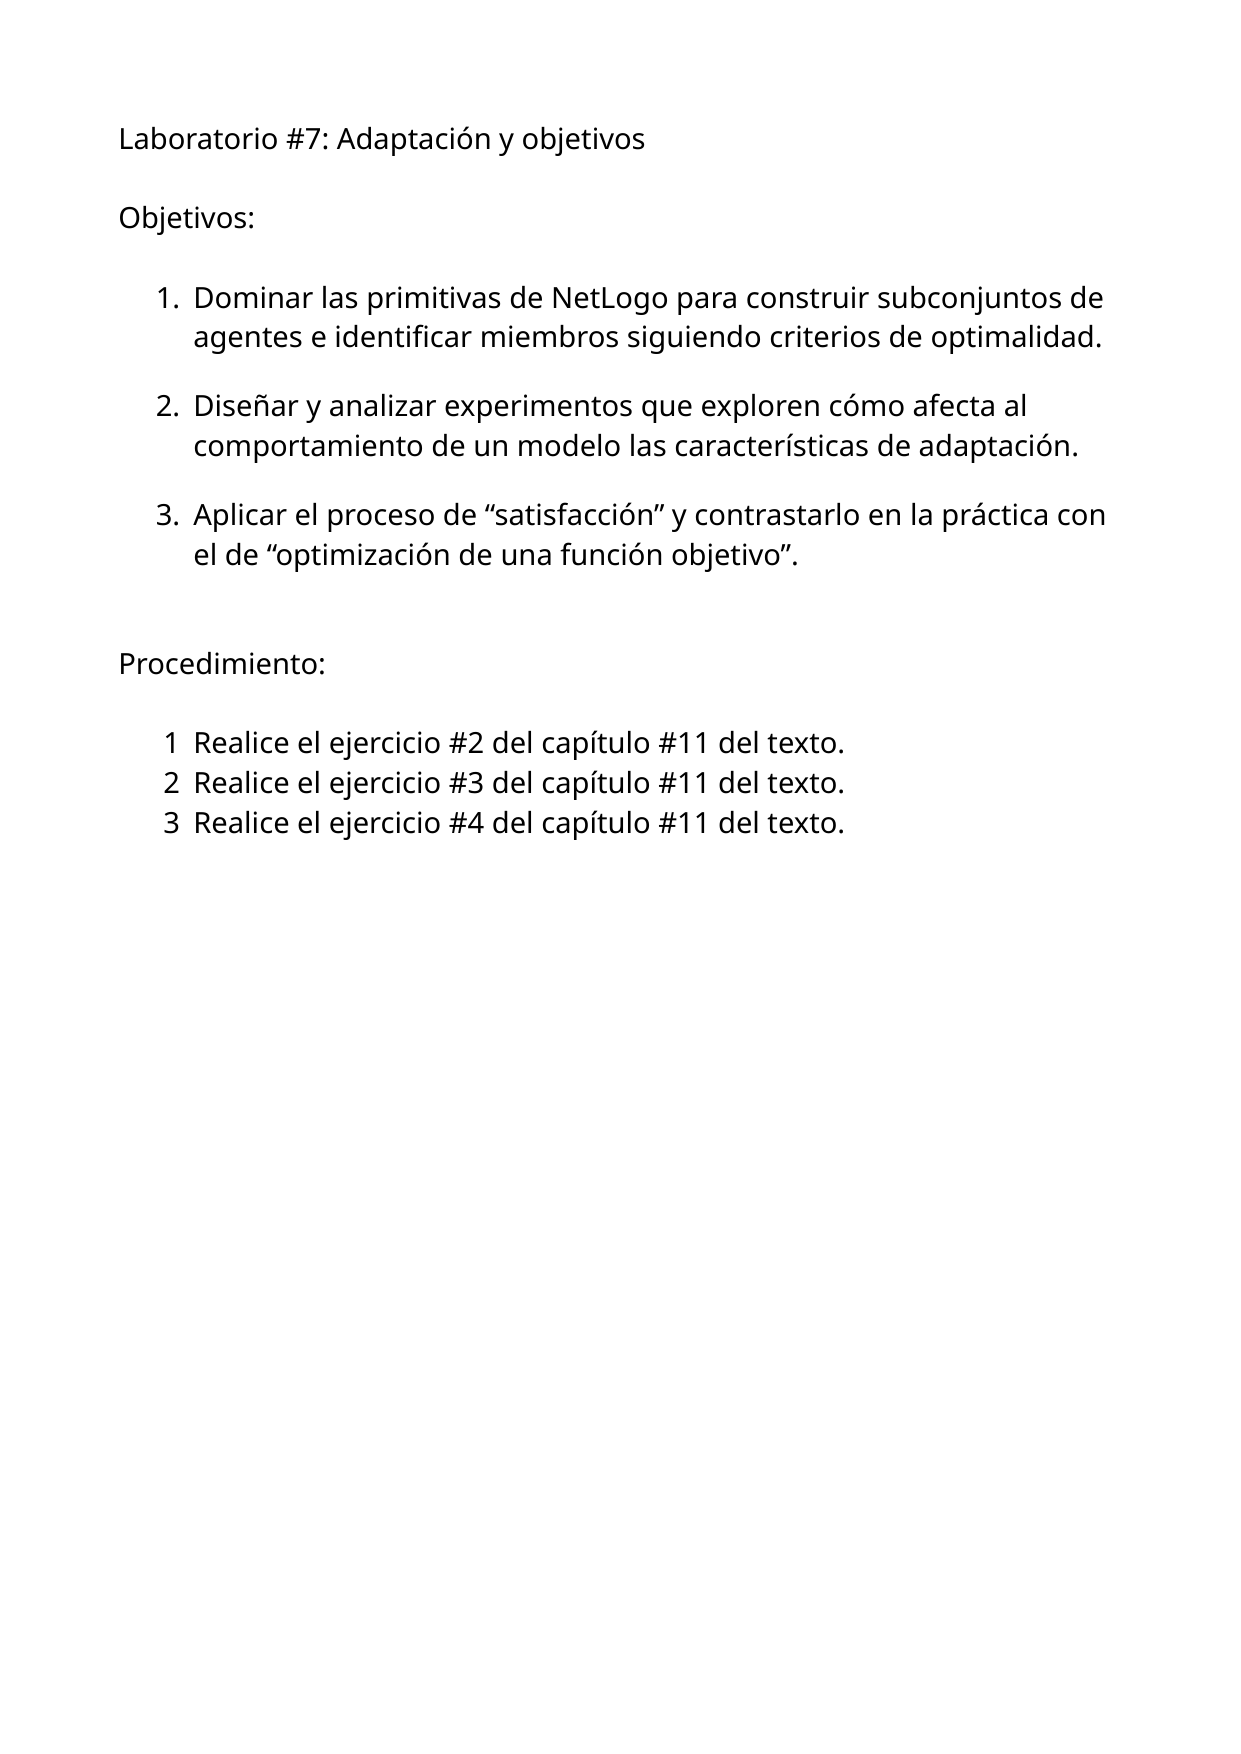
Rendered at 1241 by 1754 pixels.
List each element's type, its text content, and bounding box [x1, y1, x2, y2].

text Objetivos: [118, 197, 1122, 237]
list Diseñar y analizar experimentos que exploren cómo afecta al comportamiento de un modelo las características de adaptación. [156, 386, 1122, 465]
text Laboratorio #7: Adaptación y objetivos [118, 118, 1122, 158]
list Dominar las primitivas de NetLogo para construir subconjuntos de agentes e identificar miembros siguiendo criterios de optimalidad. [156, 277, 1122, 356]
list Aplicar el proceso de “satisfacción” y contrastarlo en la práctica con el de “optimización de una función objetivo”. [156, 494, 1122, 574]
list Realice el ejercicio #3 del capítulo #11 del texto. [156, 762, 1122, 802]
text Procedimiento: [118, 643, 1122, 683]
list Realice el ejercicio #2 del capítulo #11 del texto. [156, 722, 1122, 762]
list Realice el ejercicio #4 del capítulo #11 del texto. [156, 802, 1122, 842]
